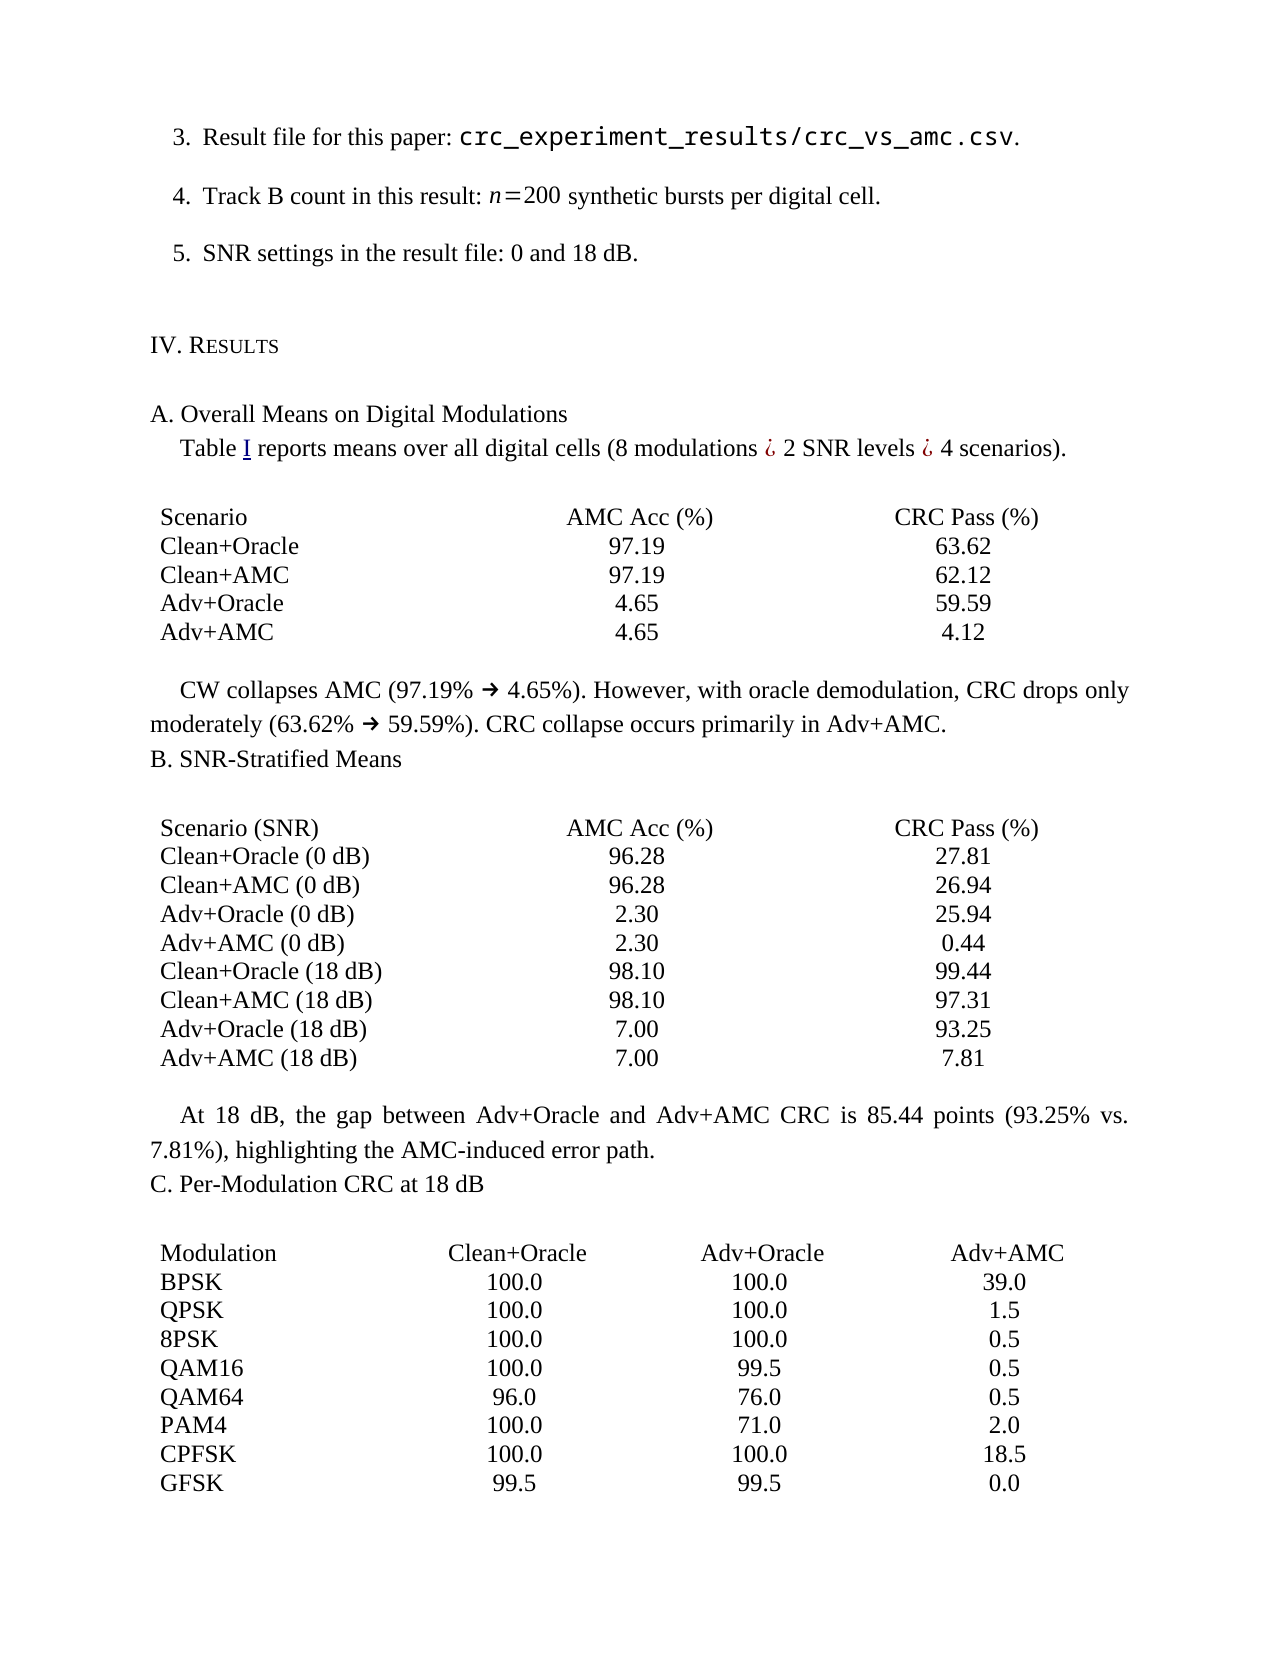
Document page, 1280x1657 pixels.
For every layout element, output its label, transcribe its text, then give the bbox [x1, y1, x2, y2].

table_cell CPFSK [150, 1439, 395, 1468]
table_cell 59.59 [803, 589, 1130, 617]
table_cell 4.65 [477, 617, 803, 646]
table_header Scenario [150, 502, 477, 531]
table_cell Clean+AMC (0 dB) [150, 870, 477, 899]
table_cell Adv+Oracle (0 dB) [150, 899, 477, 928]
table_cell 99.5 [640, 1468, 885, 1497]
table_header AMC Acc (%) [477, 813, 803, 841]
table_cell 76.0 [640, 1382, 885, 1411]
table_cell 2.0 [885, 1411, 1130, 1439]
text C. Per-Modulation CRC at 18 dB [150, 1169, 1130, 1198]
table_cell 7.81 [803, 1043, 1130, 1071]
table_header CRC Pass (%) [803, 502, 1130, 531]
table_cell 63.62 [803, 531, 1130, 560]
text CW collapses AMC (97.19% 4.65%). However, with oracle demodulation, CRC drops only moderately (63.62% 59.59%). CRC collapse occurs primarily in Adv+AMC. [150, 675, 1130, 738]
table_cell Clean+AMC [150, 560, 477, 588]
table_cell 7.00 [477, 1014, 803, 1043]
table_cell 0.5 [885, 1324, 1130, 1353]
table_cell Adv+AMC (18 dB) [150, 1043, 477, 1071]
table_cell 99.44 [803, 956, 1130, 985]
table_cell 97.19 [477, 560, 803, 588]
table_cell 71.0 [640, 1411, 885, 1439]
table_cell 97.19 [477, 531, 803, 560]
table_cell 97.31 [803, 985, 1130, 1014]
table_cell 25.94 [803, 899, 1130, 928]
table_cell Adv+AMC (0 dB) [150, 928, 477, 956]
table_cell [150, 1497, 395, 1526]
table_cell Adv+Oracle [150, 589, 477, 617]
table_cell 96.0 [395, 1382, 640, 1411]
table_cell 100.0 [395, 1439, 640, 1468]
table_cell BPSK [150, 1267, 395, 1296]
table_cell Clean+Oracle (0 dB) [150, 841, 477, 870]
table_cell Adv+Oracle (18 dB) [150, 1014, 477, 1043]
table_cell 39.0 [885, 1267, 1130, 1296]
table_cell 100.0 [395, 1353, 640, 1382]
table_header Adv+Oracle [640, 1238, 885, 1267]
table_cell QAM16 [150, 1353, 395, 1382]
table_cell [150, 646, 477, 675]
table_cell 96.28 [477, 870, 803, 899]
table_cell 2.30 [477, 899, 803, 928]
table_cell 62.12 [803, 560, 1130, 588]
table_cell Clean+Oracle [150, 531, 477, 560]
table_cell Adv+AMC [150, 617, 477, 646]
table_cell 93.25 [803, 1014, 1130, 1043]
table_cell 98.10 [477, 985, 803, 1014]
table_cell 27.81 [803, 841, 1130, 870]
text At 18 dB, the gap between Adv+Oracle and Adv+AMC CRC is 85.44 points (93.25% vs. 7.81%), highlighting the AMC-induced error path. [150, 1100, 1130, 1163]
table_cell QPSK [150, 1296, 395, 1324]
table_cell 8PSK [150, 1324, 395, 1353]
table_cell 100.0 [640, 1439, 885, 1468]
table_cell Clean+AMC (18 dB) [150, 985, 477, 1014]
list Result file for this paper: crc_experiment_results/crc_vs_amc.csv. [172, 118, 1130, 152]
table_cell 18.5 [885, 1439, 1130, 1468]
table_header Scenario (SNR) [150, 813, 477, 841]
table_header Modulation [150, 1238, 395, 1267]
table_cell PAM4 [150, 1411, 395, 1439]
table_cell 100.0 [395, 1411, 640, 1439]
table_cell [150, 1071, 477, 1100]
table_cell 99.5 [395, 1468, 640, 1497]
table_cell 7.00 [477, 1043, 803, 1071]
table_cell 99.5 [640, 1353, 885, 1382]
table_cell 1.5 [885, 1296, 1130, 1324]
table_header AMC Acc (%) [477, 502, 803, 531]
table_cell 2.30 [477, 928, 803, 956]
table_cell GFSK [150, 1468, 395, 1497]
table_cell 4.65 [477, 589, 803, 617]
table_cell 100.0 [640, 1324, 885, 1353]
list Track B count in this result: synthetic bursts per digital cell. [172, 181, 1130, 210]
list SNR settings in the result file: 0 and 18 dB. [172, 238, 1130, 267]
text Table I reports means over all digital cells (8 modulations 2 SNR levels 4 scenarios). [150, 433, 1130, 462]
table_cell 100.0 [395, 1324, 640, 1353]
table_header CRC Pass (%) [803, 813, 1130, 841]
table_cell 100.0 [640, 1267, 885, 1296]
table_cell 0.0 [885, 1468, 1130, 1497]
table_cell 100.0 [395, 1267, 640, 1296]
table_header Adv+AMC [885, 1238, 1130, 1267]
table_cell 0.44 [803, 928, 1130, 956]
text A. Overall Means on Digital Modulations [150, 399, 1130, 428]
table_cell 26.94 [803, 870, 1130, 899]
table_cell QAM64 [150, 1382, 395, 1411]
text B. SNR-Stratified Means [150, 744, 1130, 772]
table_cell 100.0 [395, 1296, 640, 1324]
table_header Clean+Oracle [395, 1238, 640, 1267]
table_cell Clean+Oracle (18 dB) [150, 956, 477, 985]
table_cell 100.0 [640, 1296, 885, 1324]
table_cell 0.5 [885, 1353, 1130, 1382]
table_cell 0.5 [885, 1382, 1130, 1411]
table_cell 4.12 [803, 617, 1130, 646]
table_cell 96.28 [477, 841, 803, 870]
table_cell 98.10 [477, 956, 803, 985]
text IV. Results [150, 330, 1130, 359]
